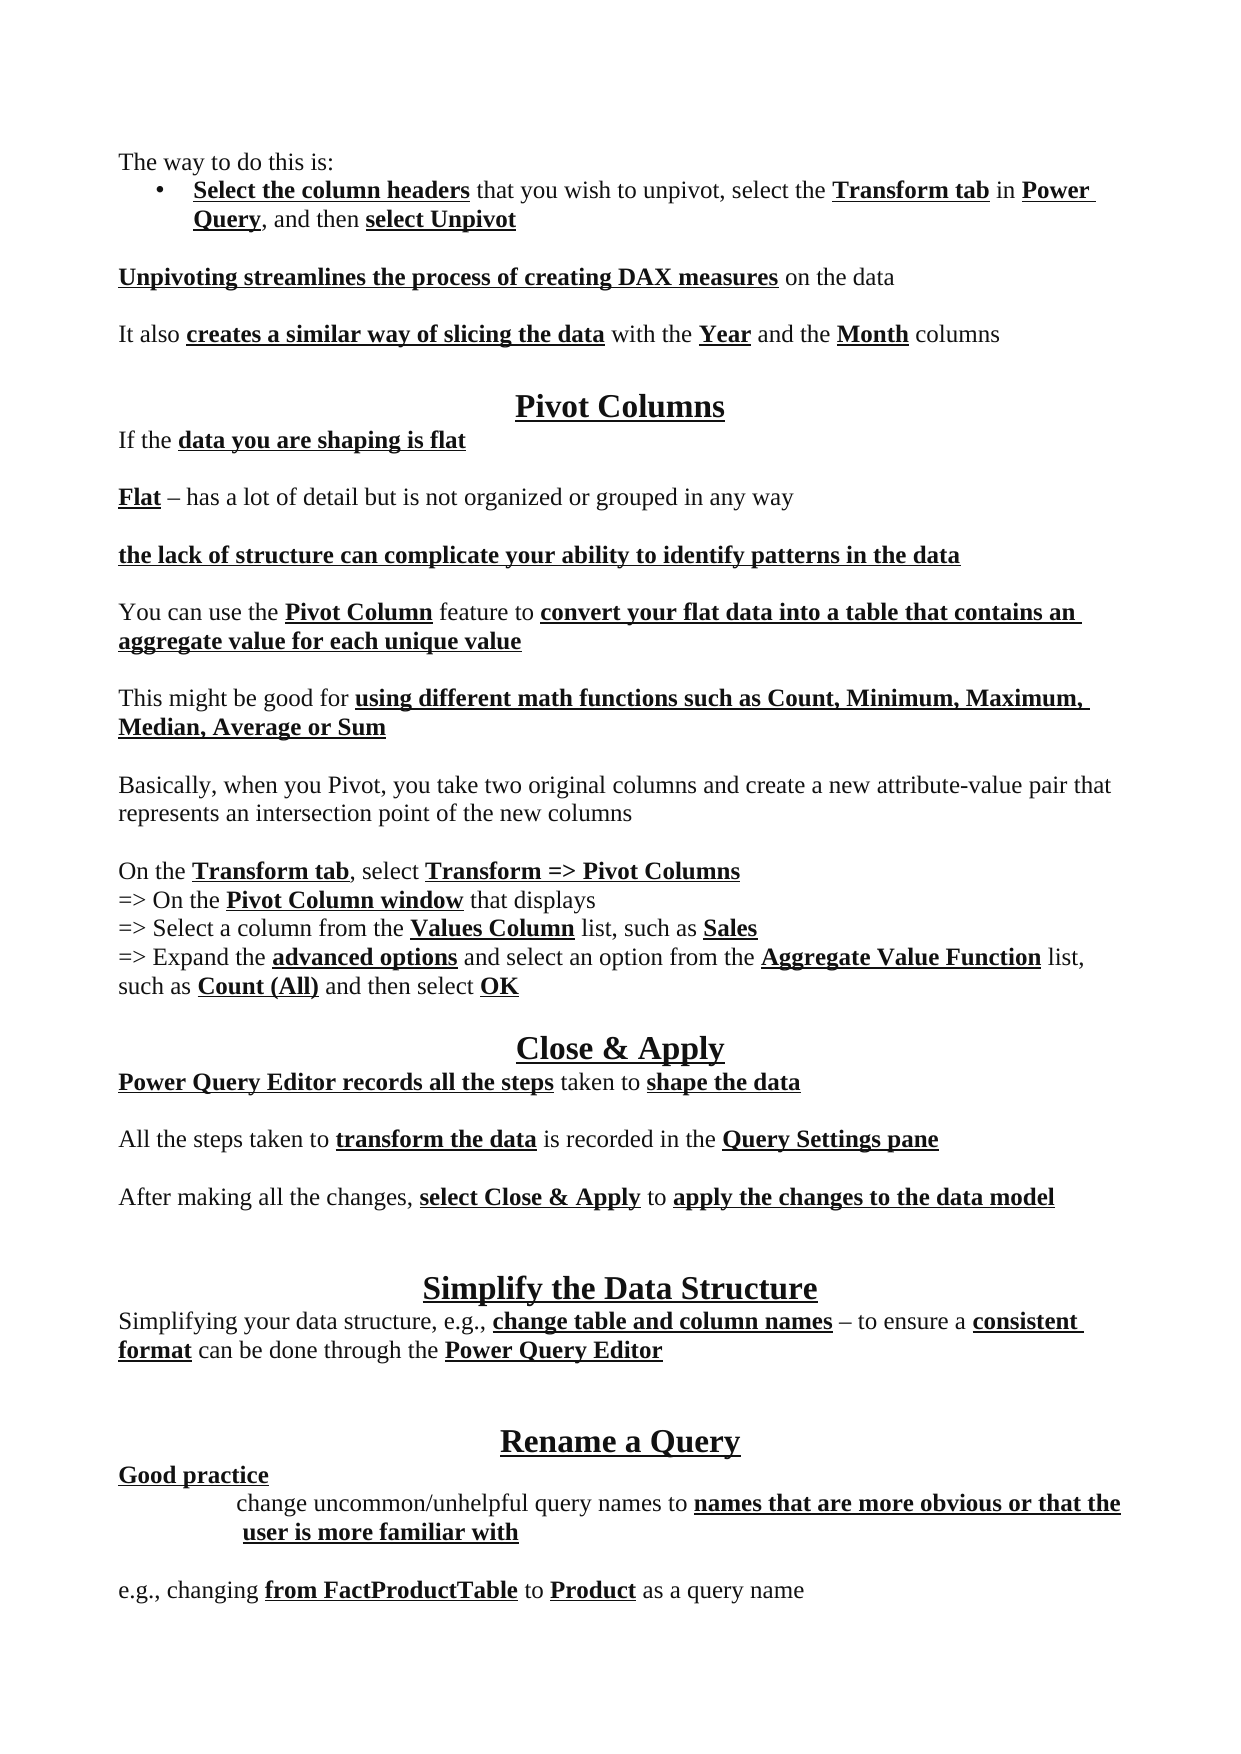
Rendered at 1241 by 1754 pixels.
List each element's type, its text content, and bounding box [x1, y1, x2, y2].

text This might be good for using different math functions such as Count, Minimum, Maximum, Median, Average or Sum [118, 683, 1122, 741]
text Flat – has a lot of detail but is not organized or grouped in any way [118, 482, 1122, 511]
text It also creates a similar way of slicing the data with the Year and the Month columns [118, 319, 1122, 348]
text change uncommon/unhelpful query names to names that are more obvious or that the user is more familiar with [118, 1488, 1122, 1546]
text the lack of structure can complicate your ability to identify patterns in the data [118, 540, 1122, 568]
text => On the Pivot Column window that displays [118, 885, 1122, 913]
text On the Transform tab, select Transform => Pivot Columns [118, 856, 1122, 885]
text All the steps taken to transform the data is recorded in the Query Settings pane [118, 1124, 1122, 1153]
text Good practice [118, 1460, 1122, 1488]
text e.g., changing from FactProductTable to Product as a query name [118, 1575, 1122, 1603]
text The way to do this is: [118, 147, 1122, 176]
list Select the column headers that you wish to unpivot, select the Transform tab in Power Query, and then select Unpivot [156, 176, 1122, 233]
text After making all the changes, select Close & Apply to apply the changes to the data model [118, 1182, 1122, 1211]
text Close & Apply [118, 1028, 1122, 1067]
text If the data you are shaping is flat [118, 425, 1122, 453]
text Power Query Editor records all the steps taken to shape the data [118, 1067, 1122, 1096]
text Simplifying your data structure, e.g., change table and column names – to ensure a consistent format can be done through the Power Query Editor [118, 1306, 1122, 1364]
text Basically, when you Pivot, you take two original columns and create a new attribute-value pair that represents an intersection point of the new columns [118, 770, 1122, 827]
text => Expand the advanced options and select an option from the Aggregate Value Function list, such as Count (All) and then select OK [118, 942, 1122, 1000]
text Pivot Columns [118, 386, 1122, 425]
text Unpivoting streamlines the process of creating DAX measures on the data [118, 262, 1122, 291]
text => Select a column from the Values Column list, such as Sales [118, 913, 1122, 942]
text Simplify the Data Structure [118, 1268, 1122, 1306]
text Rename a Query [118, 1421, 1122, 1460]
text You can use the Pivot Column feature to convert your flat data into a table that contains an aggregate value for each unique value [118, 597, 1122, 655]
